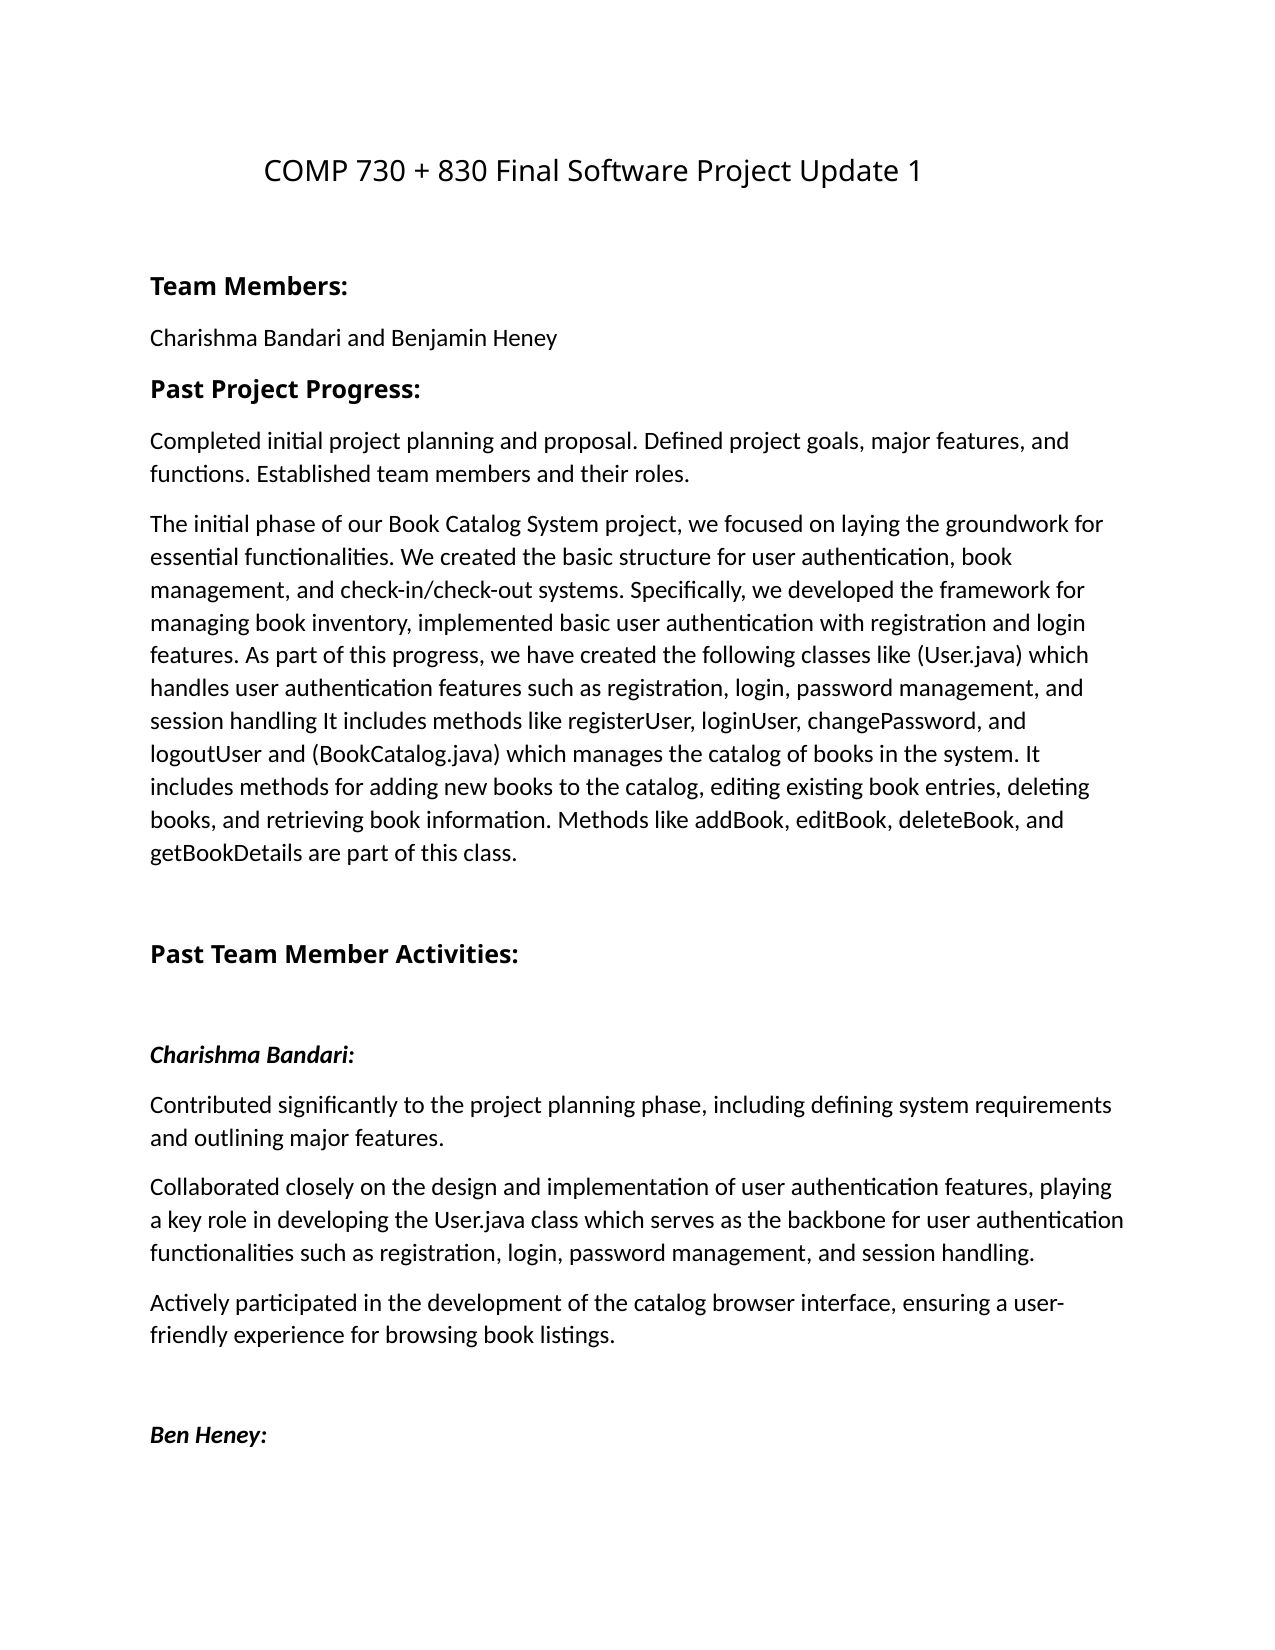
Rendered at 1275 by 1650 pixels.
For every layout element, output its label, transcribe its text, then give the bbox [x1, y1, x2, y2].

text Completed initial project planning and proposal. Defined project goals, major features, and functions. Established team members and their roles. [150, 425, 1125, 489]
text Charishma Bandari and Benjamin Heney [150, 322, 1125, 353]
text Team Members: [150, 269, 1125, 303]
text Collaborated closely on the design and implementation of user authentication features, playing a key role in developing the User.java class which serves as the backbone for user authentication functionalities such as registration, login, password management, and session handling. [150, 1171, 1125, 1268]
text Past Team Member Activities: [150, 936, 1125, 970]
text The initial phase of our Book Catalog System project, we focused on laying the groundwork for essential functionalities. We created the basic structure for user authentication, book management, and check-in/check-out systems. Specifically, we developed the framework for managing book inventory, implemented basic user authentication with registration and login features. As part of this progress, we have created the following classes like (User.java) which handles user authentication features such as registration, login, password management, and session handling It includes methods like registerUser, loginUser, changePassword, and logoutUser and (BookCatalog.java) which manages the catalog of books in the system. It includes methods for adding new books to the catalog, editing existing book entries, deleting books, and retrieving book information. Methods like addBook, editBook, deleteBook, and getBookDetails are part of this class. [150, 508, 1125, 868]
text COMP 730 + 830 Final Software Project Update 1 [150, 150, 1125, 190]
text Contributed significantly to the project planning phase, including defining system requirements and outlining major features. [150, 1089, 1125, 1152]
text Ben Heney: [150, 1419, 1125, 1449]
text Actively participated in the development of the catalog browser interface, ensuring a user-friendly experience for browsing book listings. [150, 1287, 1125, 1350]
text Past Project Progress: [150, 372, 1125, 406]
text Charishma Bandari: [150, 1039, 1125, 1070]
